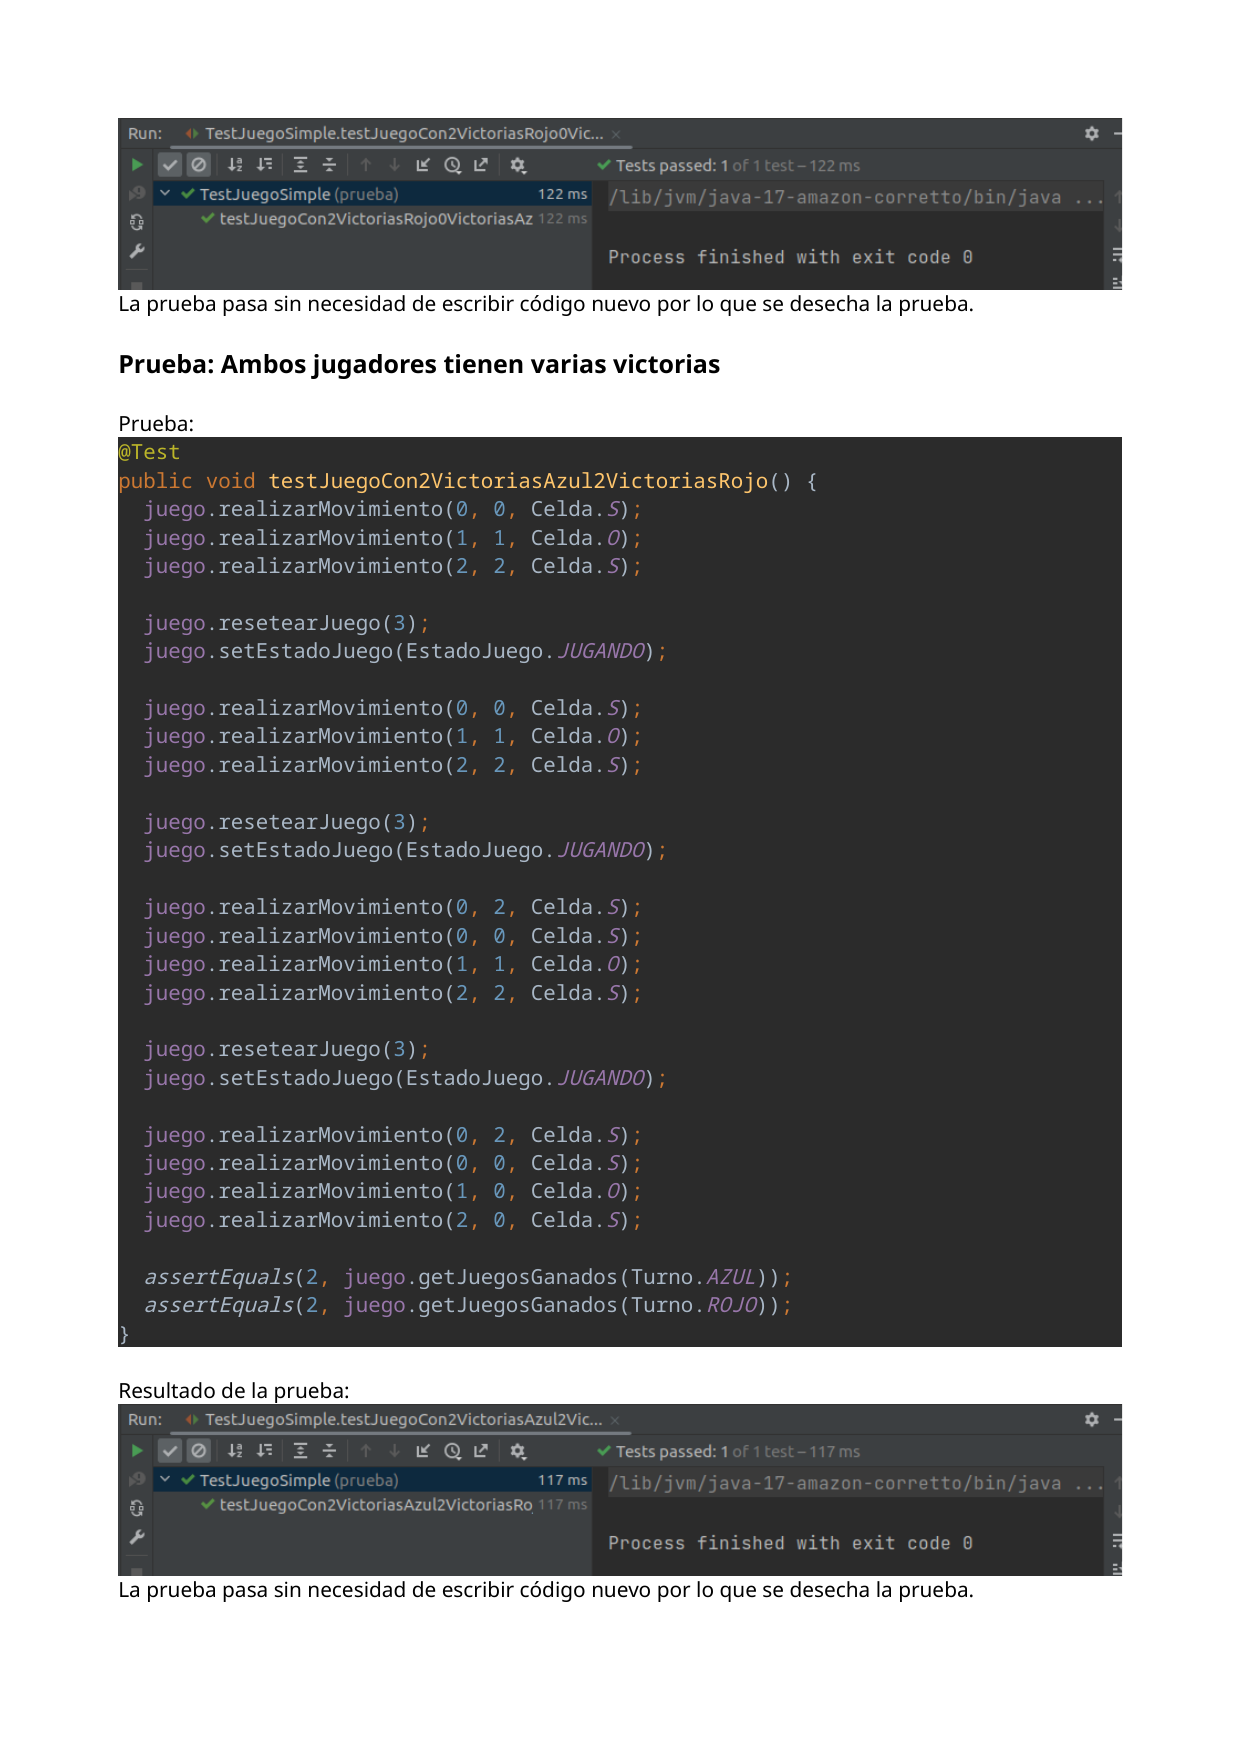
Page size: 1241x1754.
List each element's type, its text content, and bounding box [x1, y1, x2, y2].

picture [118, 118, 1123, 290]
picture [118, 1404, 1123, 1576]
text La prueba pasa sin necesidad de escribir código nuevo por lo que se desecha la prueba. [118, 290, 1122, 318]
text Resultado de la prueba: [118, 1376, 1122, 1404]
text Prueba: [118, 409, 1122, 437]
text Prueba: Ambos jugadores tienen varias victorias [118, 346, 1122, 380]
text @Test public void testJuegoCon2VictoriasAzul2VictoriasRojo() { juego.realizarMovimiento(0, 0, Celda.S); juego.realizarMovimiento(1, 1, Celda.O); juego.realizarMovimiento(2, 2, Celda.S); juego.resetearJuego(3); juego.setEstadoJuego(EstadoJuego.JUGANDO); juego.realizarMovimiento(0, 0, Celda.S); juego.realizarMovimiento(1, 1, Celda.O); juego.realizarMovimiento(2, 2, Celda.S); juego.resetearJuego(3); juego.setEstadoJuego(EstadoJuego.JUGANDO); juego.realizarMovimiento(0, 2, Celda.S); juego.realizarMovimiento(0, 0, Celda.S); juego.realizarMovimiento(1, 1, Celda.O); juego.realizarMovimiento(2, 2, Celda.S); juego.resetearJuego(3); juego.setEstadoJuego(EstadoJuego.JUGANDO); juego.realizarMovimiento(0, 2, Celda.S); juego.realizarMovimiento(0, 0, Celda.S); juego.realizarMovimiento(1, 0, Celda.O); juego.realizarMovimiento(2, 0, Celda.S); assertEquals(2, juego.getJuegosGanados(Turno.AZUL)); assertEquals(2, juego.getJuegosGanados(Turno.ROJO)); } [118, 437, 1122, 1347]
text La prueba pasa sin necesidad de escribir código nuevo por lo que se desecha la prueba. [118, 1576, 1122, 1604]
